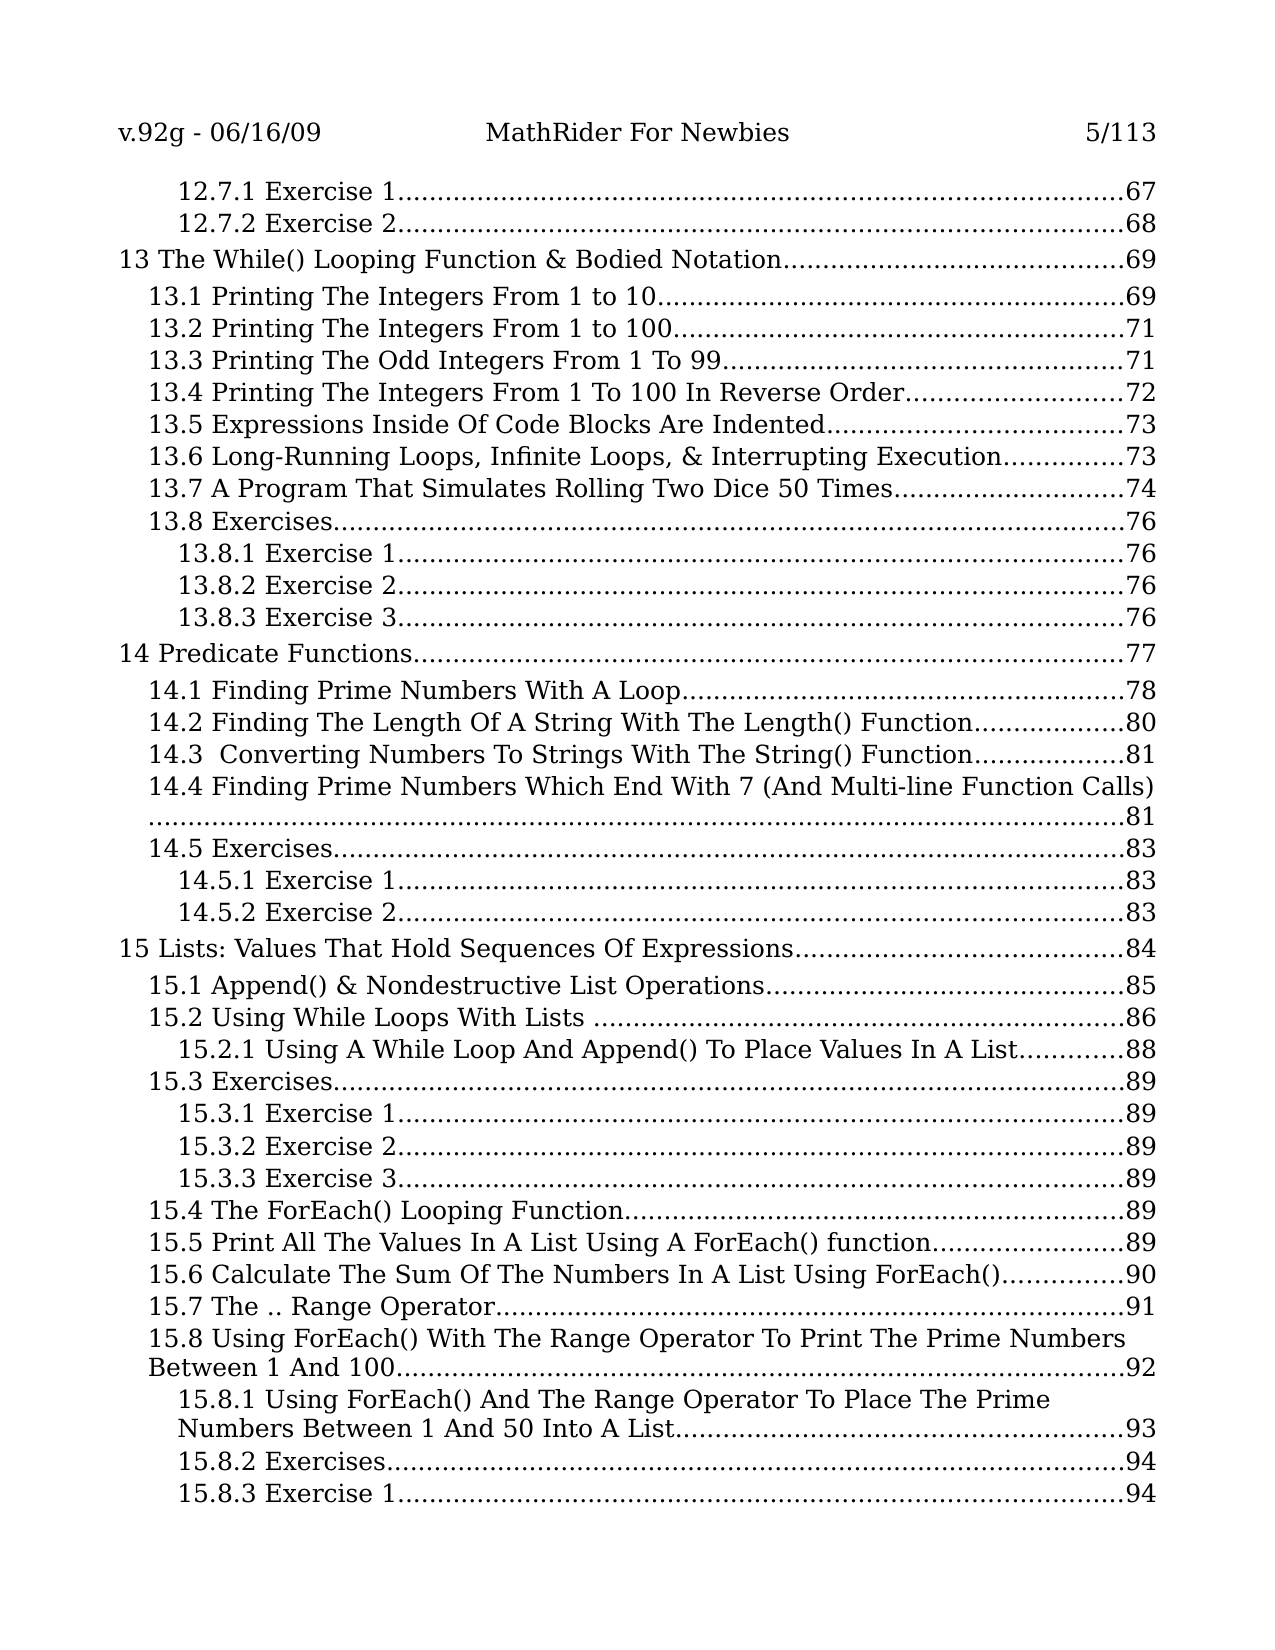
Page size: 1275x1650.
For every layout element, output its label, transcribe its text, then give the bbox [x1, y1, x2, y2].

text 15.8.2 Exercises 94 [177, 1447, 1157, 1476]
text 15 Lists: Values That Hold Sequences Of Expressions 84 [118, 935, 1157, 964]
text 13.1 Printing The Integers From 1 to 10 69 [148, 282, 1157, 311]
text 13.8.3 Exercise 3 76 [177, 603, 1157, 632]
text 15.6 Calculate The Sum Of The Numbers In A List Using ForEach() 90 [148, 1260, 1157, 1289]
text 14.5.2 Exercise 2 83 [177, 898, 1157, 927]
text 15.3.3 Exercise 3 89 [177, 1164, 1157, 1193]
text 14.5 Exercises 83 [148, 834, 1157, 863]
text 15.8.1 Using ForEach() And The Range Operator To Place The Prime Numbers Between 1 And 50 Into A List 93 [177, 1386, 1157, 1444]
text 12.7.2 Exercise 2 68 [177, 209, 1157, 238]
text 14 Predicate Functions 77 [118, 640, 1157, 669]
text 14.2 Finding The Length Of A String With The Length() Function 80 [148, 708, 1157, 738]
text 15.2.1 Using A While Loop And Append() To Place Values In A List 88 [177, 1036, 1157, 1065]
text 14.4 Finding Prime Numbers Which End With 7 (And Multi-line Function Calls) 81 [148, 773, 1157, 831]
text 13.8.2 Exercise 2 76 [177, 571, 1157, 600]
text 13.4 Printing The Integers From 1 To 100 In Reverse Order 72 [148, 378, 1157, 408]
text 15.7 The .. Range Operator 91 [148, 1292, 1157, 1321]
text 13.2 Printing The Integers From 1 to 100 71 [148, 314, 1157, 343]
text 15.3.2 Exercise 2 89 [177, 1132, 1157, 1161]
text 12.7.1 Exercise 1 67 [177, 177, 1157, 206]
text 13.5 Expressions Inside Of Code Blocks Are Indented 73 [148, 411, 1157, 440]
text 13.3 Printing The Odd Integers From 1 To 99 71 [148, 346, 1157, 376]
text 14.5.1 Exercise 1 83 [177, 866, 1157, 895]
text 14.3 Converting Numbers To Strings With The String() Function 81 [148, 741, 1157, 770]
text 13.7 A Program That Simulates Rolling Two Dice 50 Times 74 [148, 475, 1157, 504]
text 13 The While() Looping Function & Bodied Notation 69 [118, 246, 1157, 275]
text 15.8 Using ForEach() With The Range Operator To Print The Prime Numbers Between 1 And 100 92 [148, 1324, 1157, 1383]
text 14.1 Finding Prime Numbers With A Loop 78 [148, 676, 1157, 706]
text 15.3 Exercises 89 [148, 1068, 1157, 1097]
text 15.5 Print All The Values In A List Using A ForEach() function 89 [148, 1228, 1157, 1257]
text 13.6 Long-Running Loops, Infinite Loops, & Interrupting Execution 73 [148, 443, 1157, 472]
text 15.1 Append() & Nondestructive List Operations 85 [148, 971, 1157, 1001]
text 15.2 Using While Loops With Lists 86 [148, 1003, 1157, 1033]
text 15.4 The ForEach() Looping Function 89 [148, 1196, 1157, 1225]
text 13.8.1 Exercise 1 76 [177, 539, 1157, 568]
text 13.8 Exercises 76 [148, 507, 1157, 536]
text 15.8.3 Exercise 1 94 [177, 1479, 1157, 1508]
text 15.3.1 Exercise 1 89 [177, 1100, 1157, 1129]
